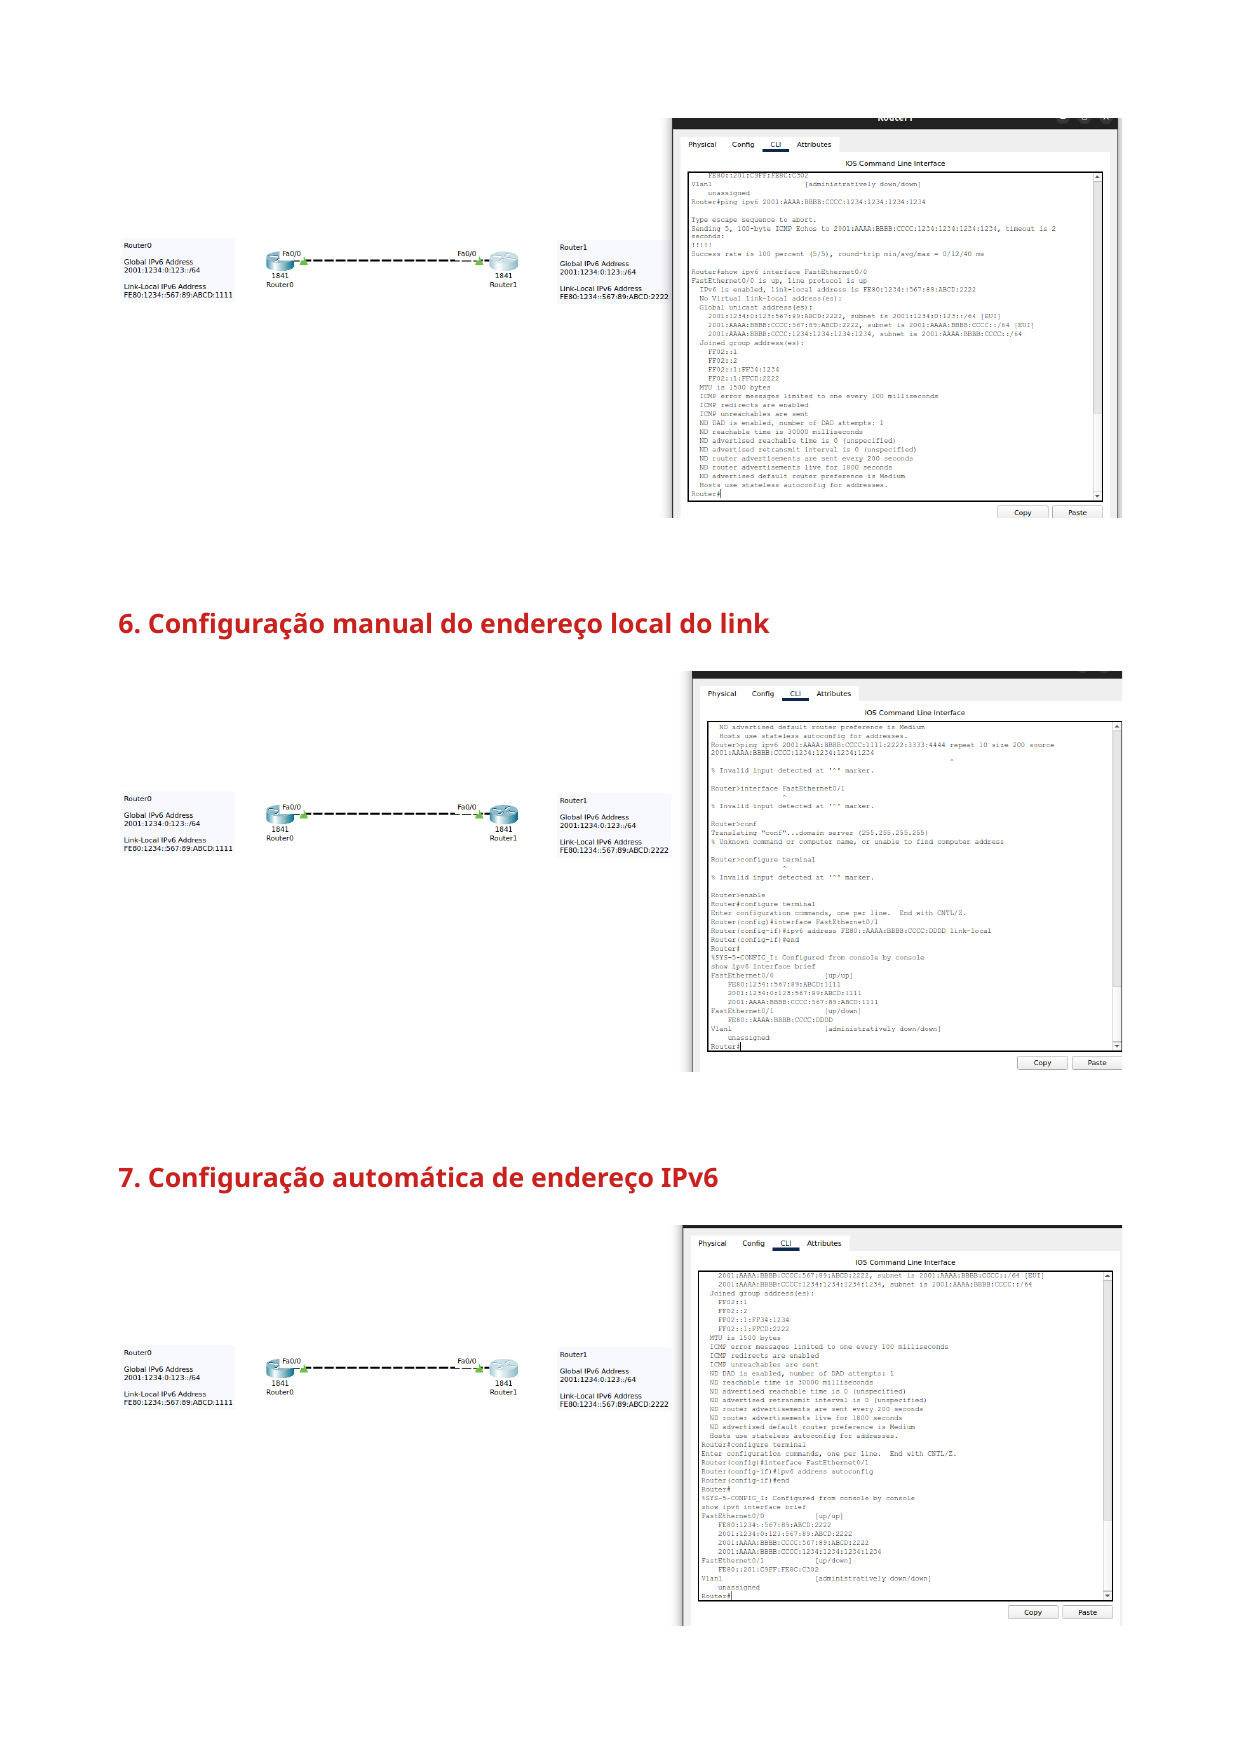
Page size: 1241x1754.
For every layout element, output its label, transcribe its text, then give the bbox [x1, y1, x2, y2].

picture [118, 118, 1123, 518]
list 7. Configuração automática de endereço IPv6 [118, 1159, 1122, 1195]
list 6. Configuração manual do endereço local do link [118, 605, 1122, 641]
picture [118, 1225, 1123, 1626]
picture [118, 671, 1123, 1072]
